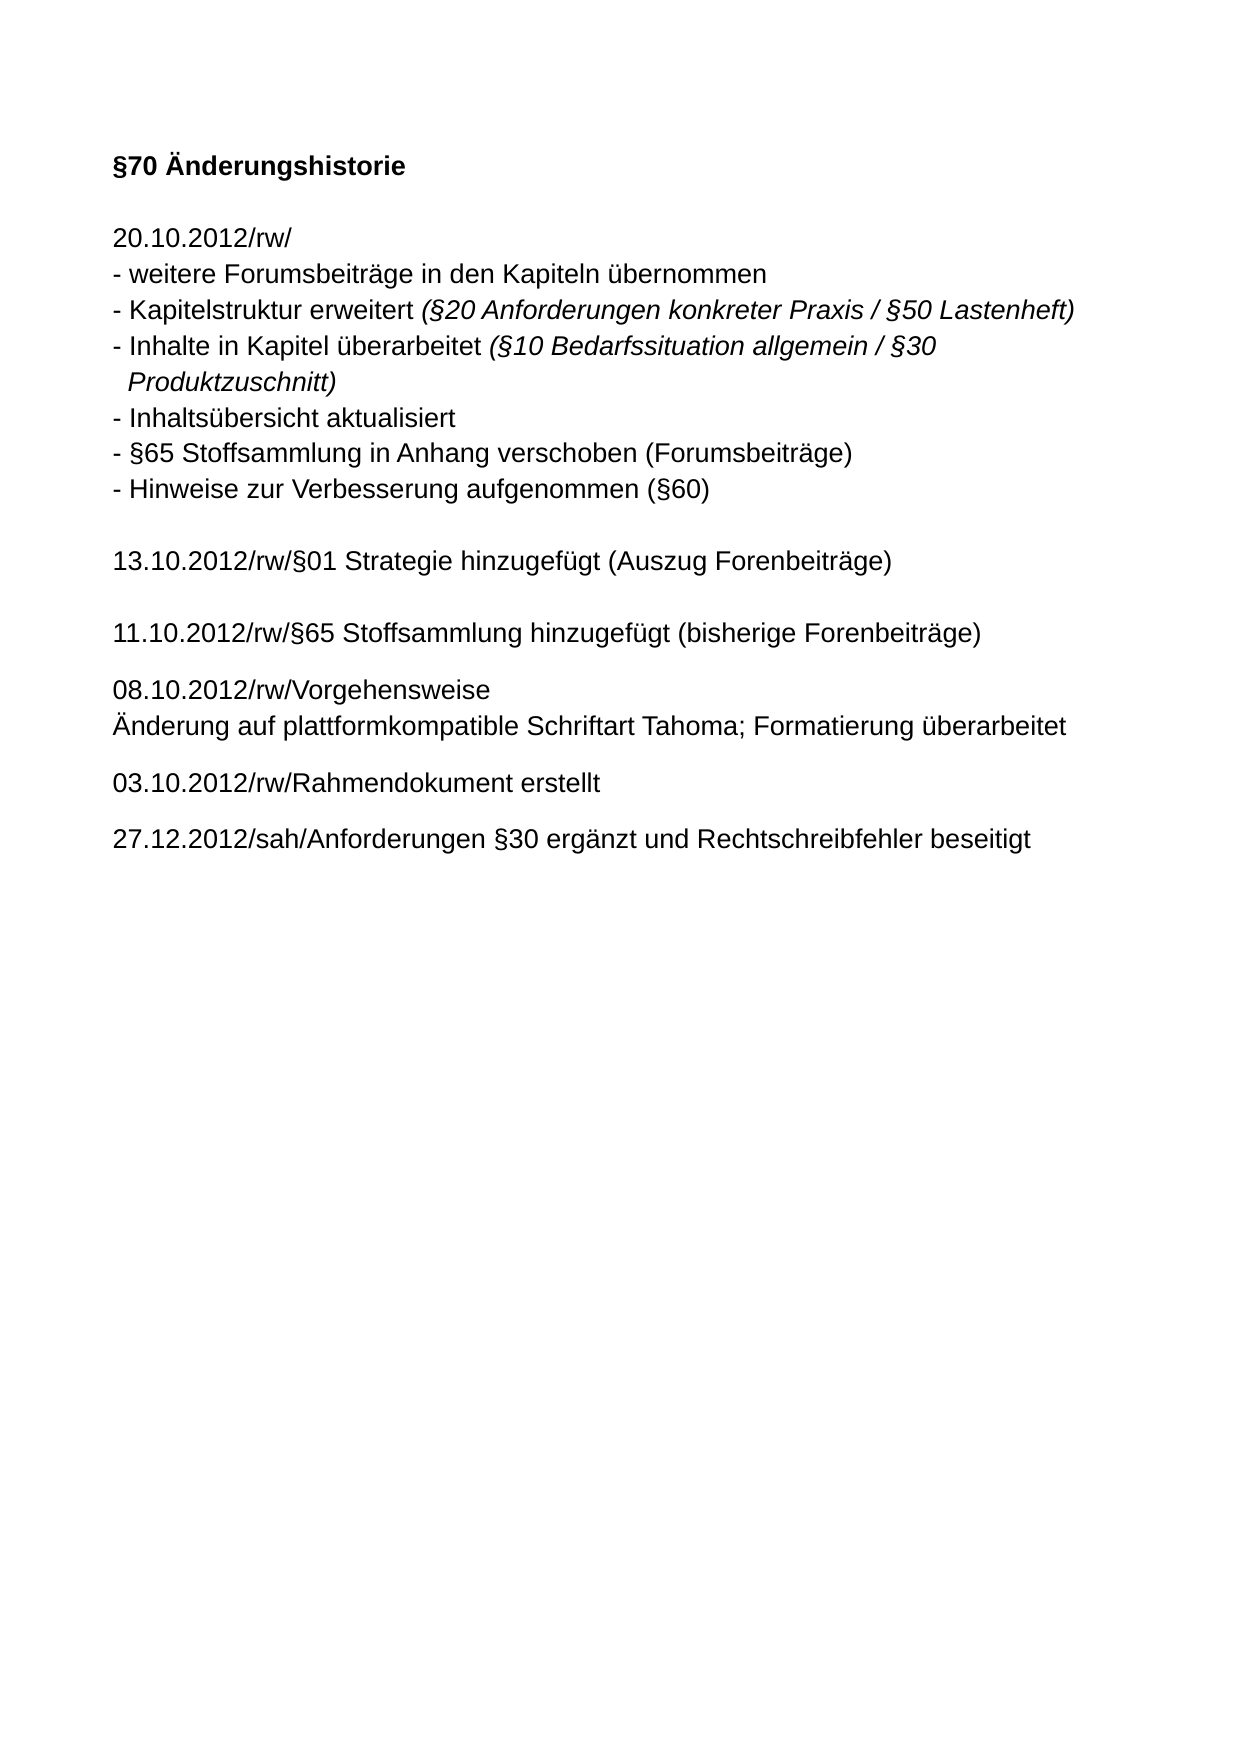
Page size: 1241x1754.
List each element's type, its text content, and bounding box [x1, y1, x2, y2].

text 08.10.2012/rw/Vorgehensweise Änderung auf plattformkompatible Schriftart Tahoma; Formatierung überarbeitet [112, 674, 1128, 741]
text 03.10.2012/rw/Rahmendokument erstellt [112, 767, 1128, 798]
text 27.12.2012/sah/Anforderungen §30 ergänzt und Rechtschreibfehler beseitigt [112, 823, 1128, 927]
text §70 Änderungshistorie 20.10.2012/rw/ - weitere Forumsbeiträge in den Kapiteln übernommen - Kapitelstruktur erweitert (§20 Anforderungen konkreter Praxis / §50 Lastenheft) - Inhalte in Kapitel überarbeitet (§10 Bedarfssituation allgemein / §30 Produktzuschnitt) - Inhaltsübersicht aktualisiert - §65 Stoffsammlung in Anhang verschoben (Forumsbeiträge) - Hinweise zur Verbesserung aufgenommen (§60) 13.10.2012/rw/§01 Strategie hinzugefügt (Auszug Forenbeiträge) 11.10.2012/rw/§65 Stoffsammlung hinzugefügt (bisherige Forenbeiträge) [112, 150, 1128, 648]
